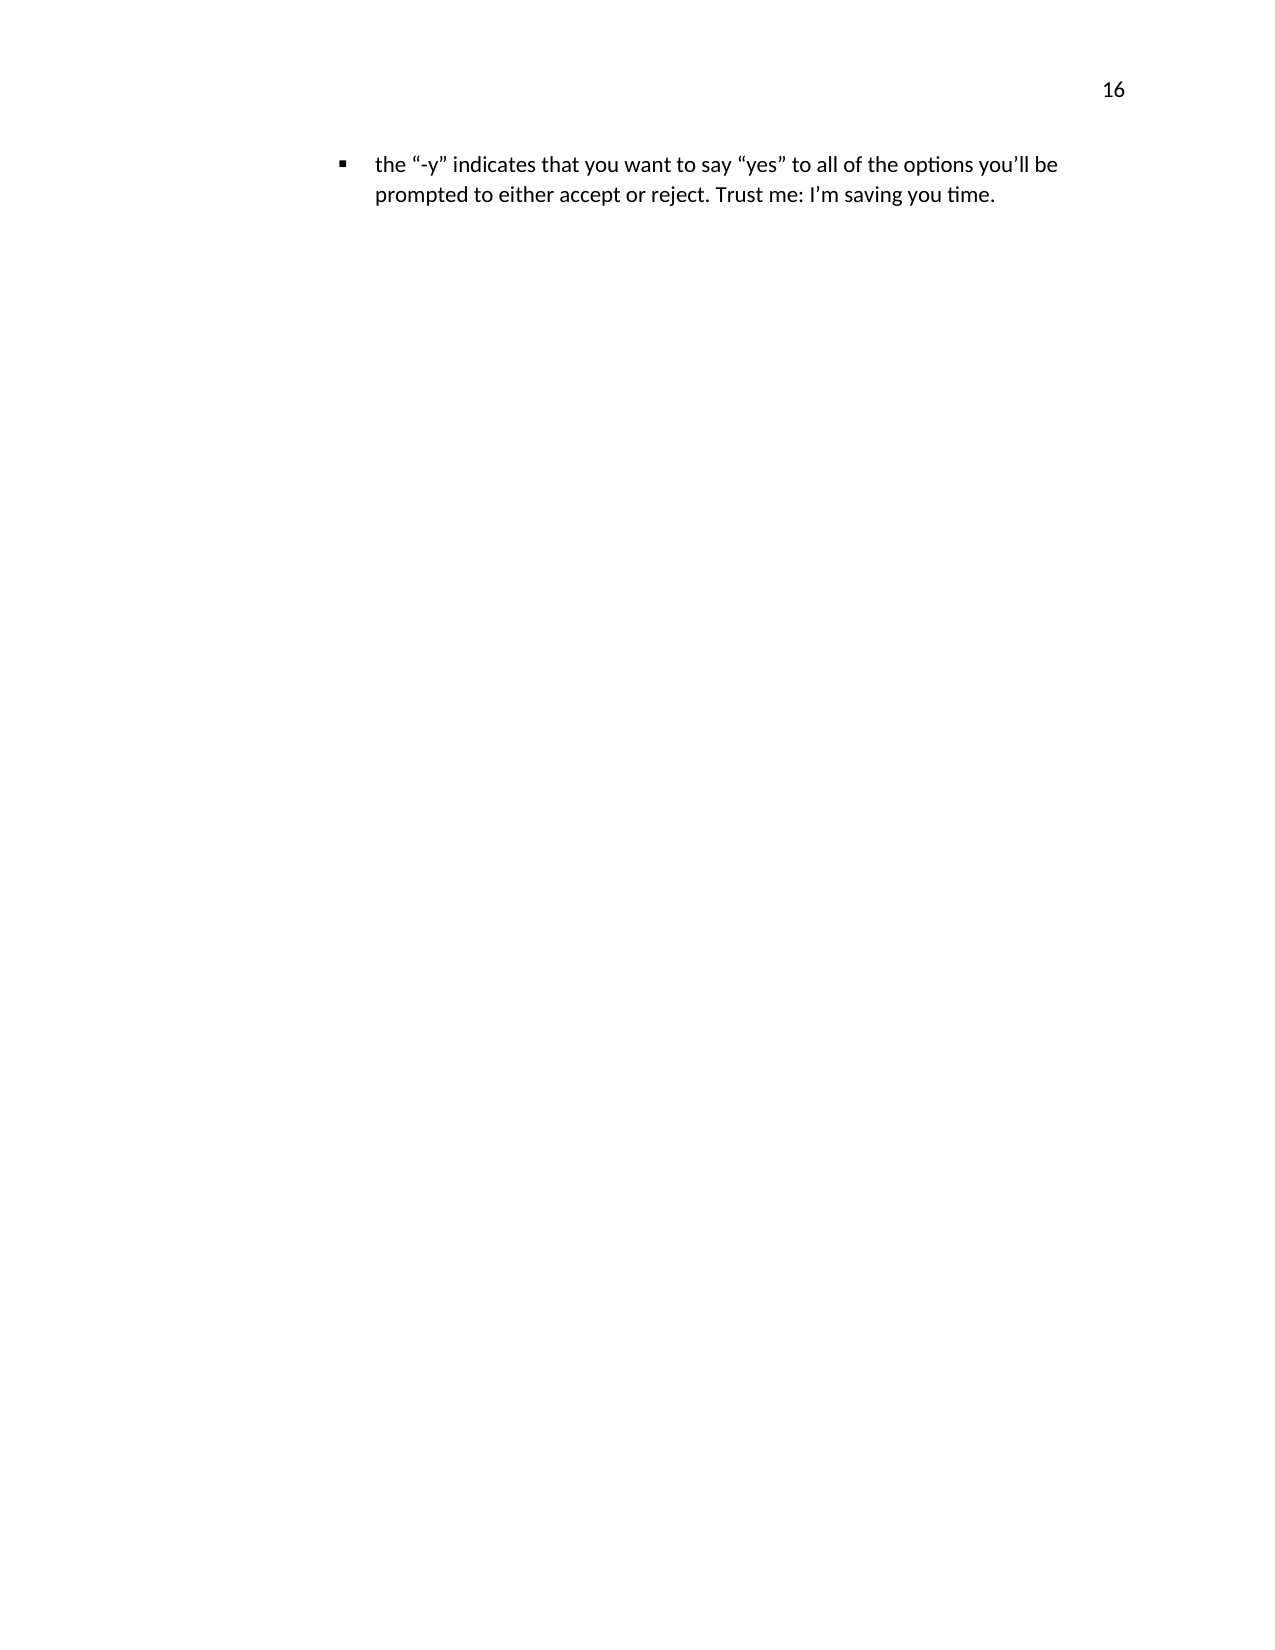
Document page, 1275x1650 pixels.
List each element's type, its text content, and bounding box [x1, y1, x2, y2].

list the “-y” indicates that you want to say “yes” to all of the options you’ll be prompted to either accept or reject. Trust me: I’m saving you time. [337, 150, 1125, 208]
